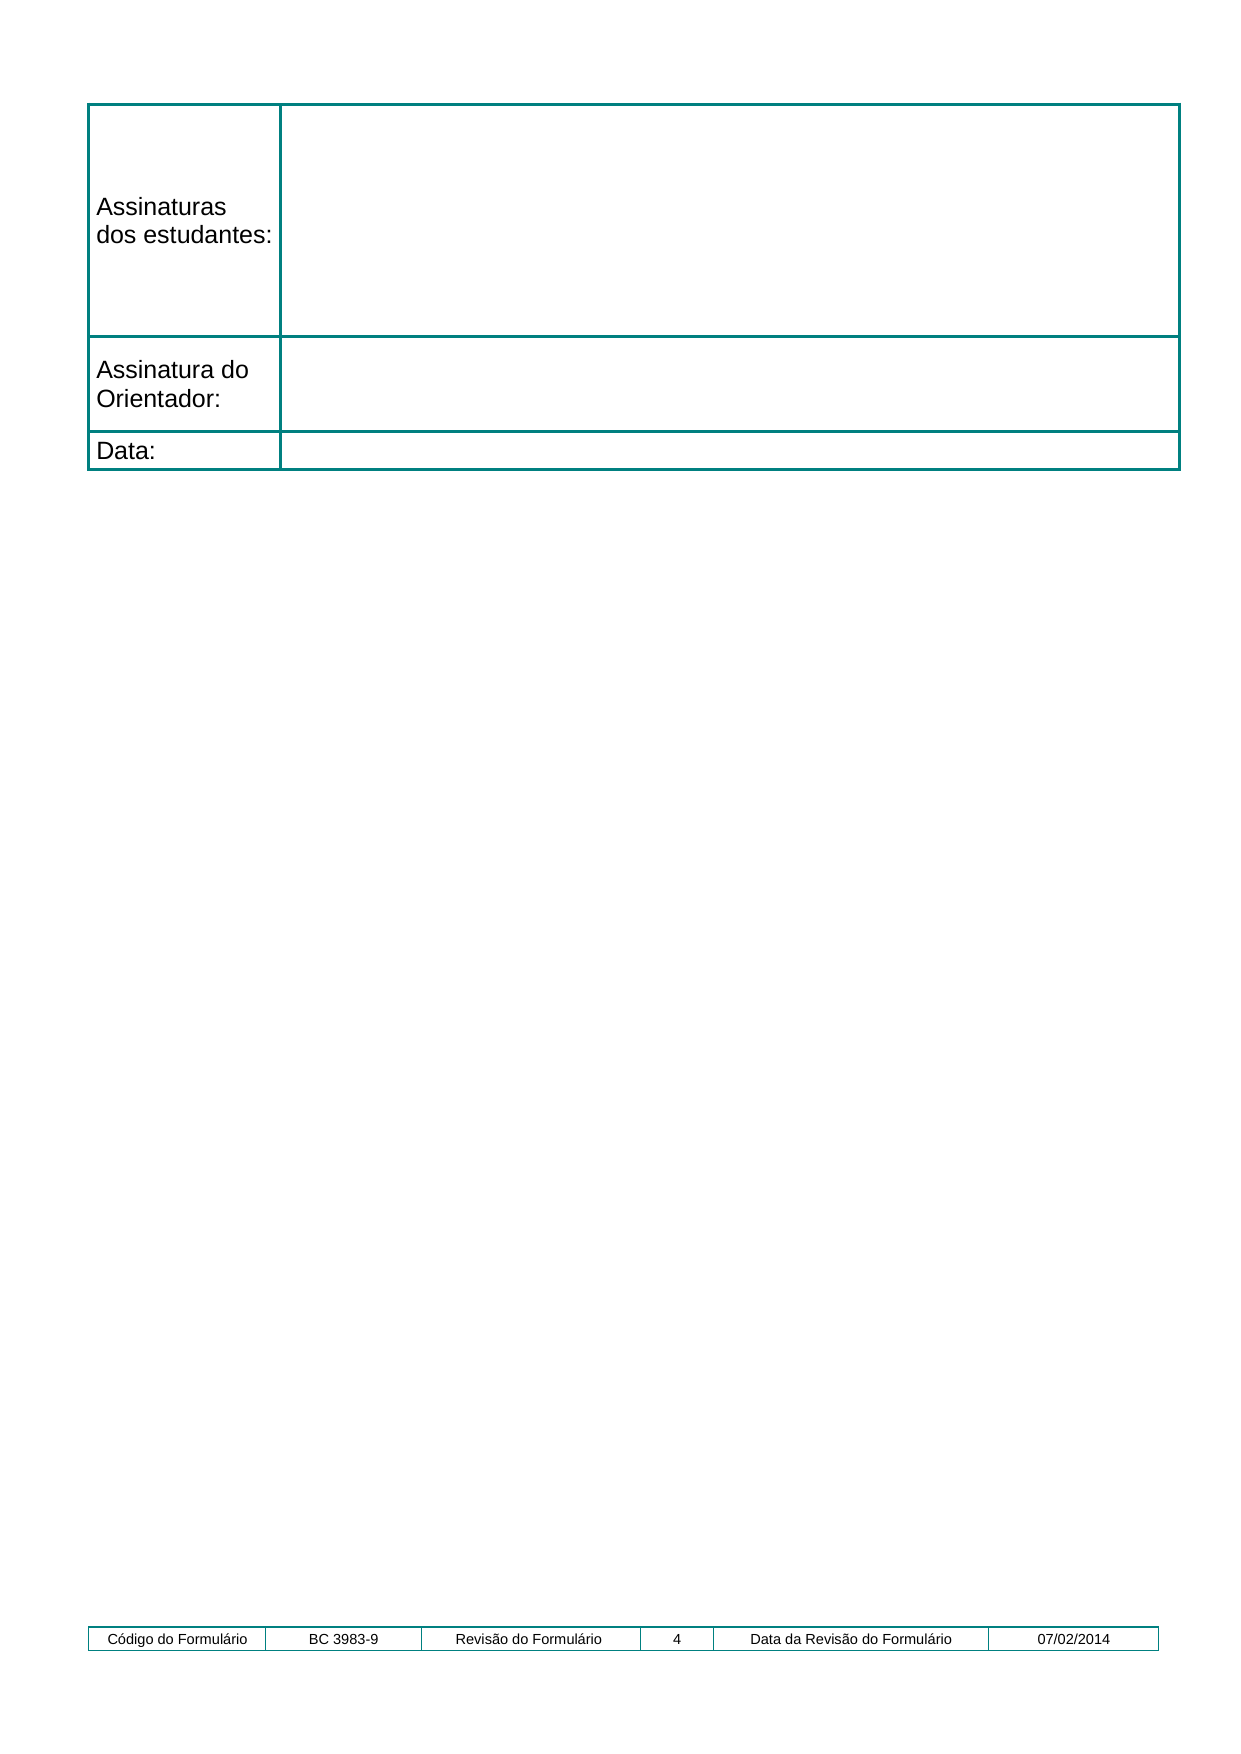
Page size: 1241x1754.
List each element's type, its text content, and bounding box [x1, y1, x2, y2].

table_header Assinaturas dos estudantes: [90, 106, 279, 335]
table_cell [282, 433, 1178, 467]
table_cell Assinatura do Orientador: [90, 338, 279, 430]
table_cell Data: [90, 433, 279, 467]
table_cell [282, 338, 1178, 430]
table_header [282, 106, 1178, 335]
